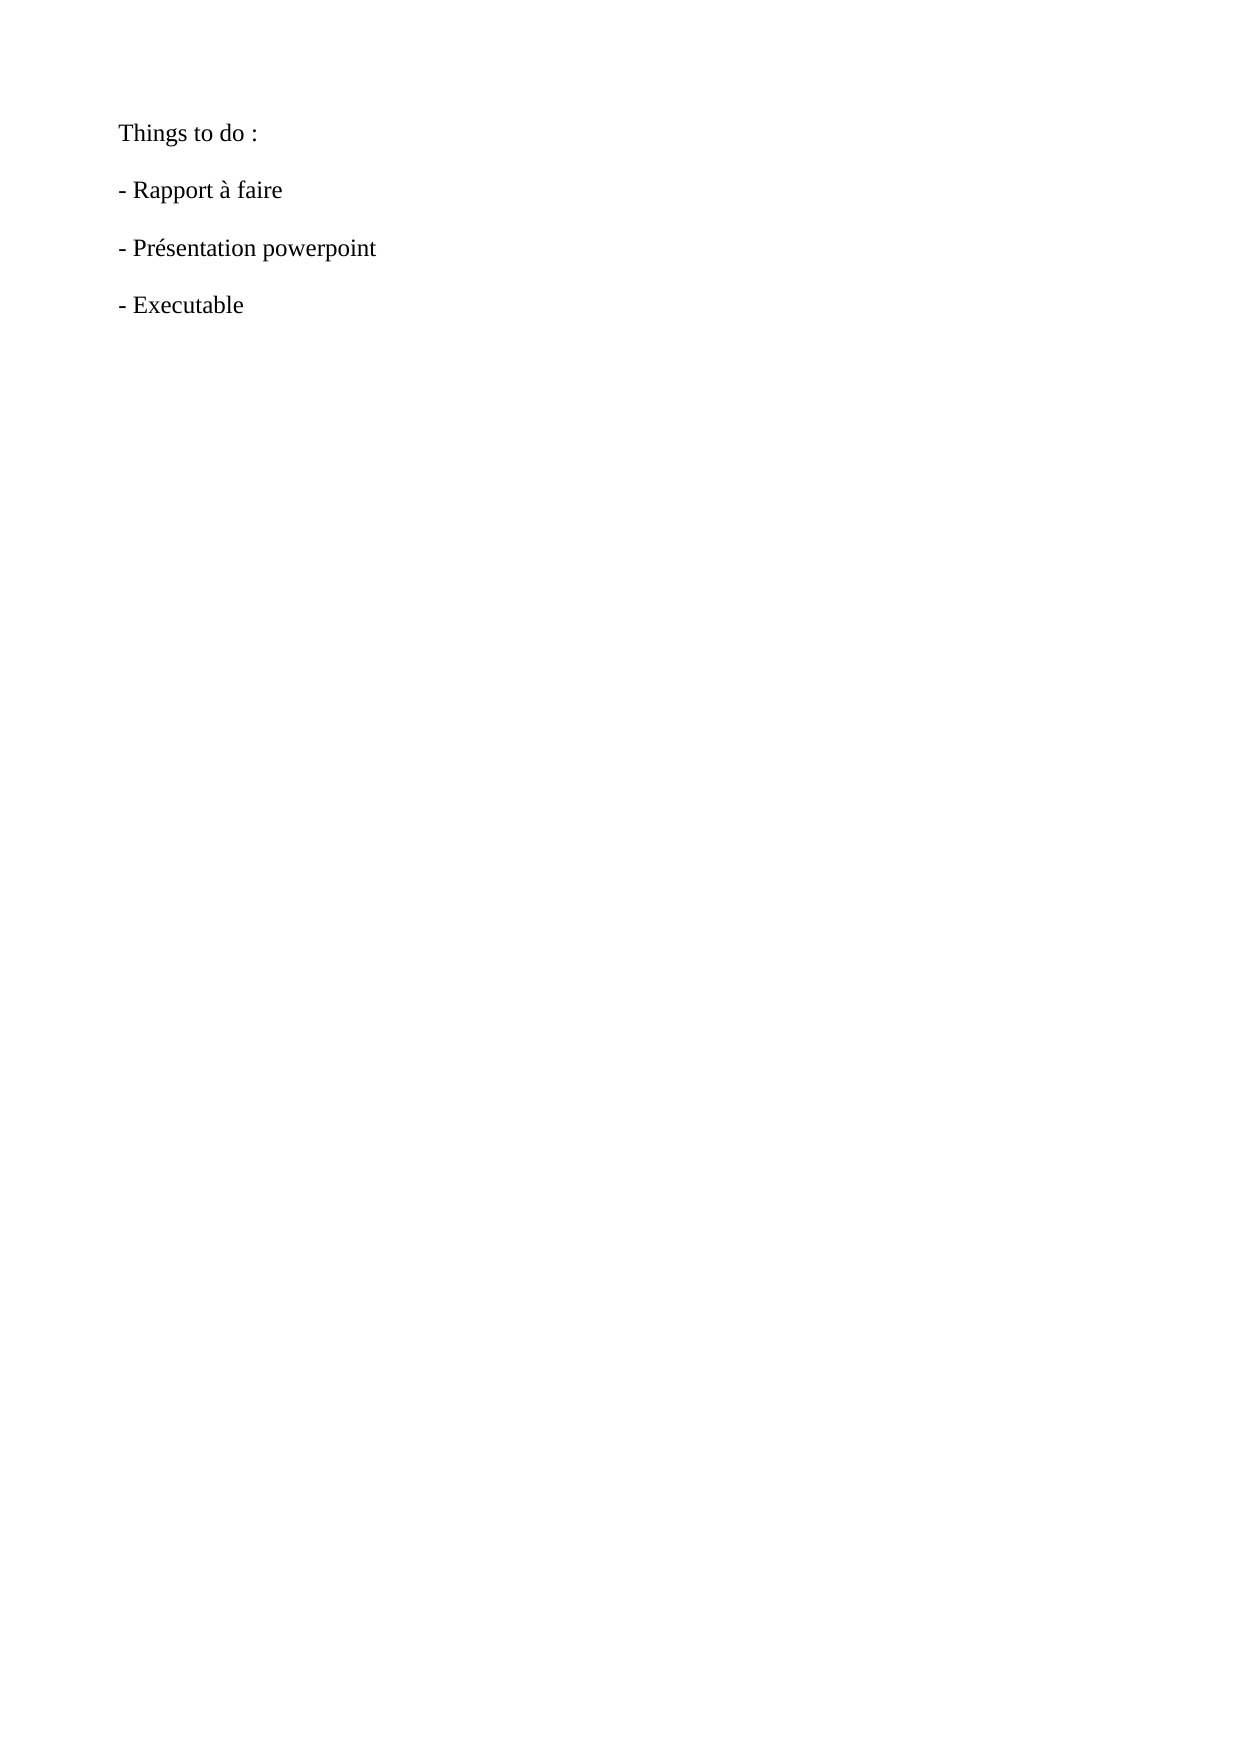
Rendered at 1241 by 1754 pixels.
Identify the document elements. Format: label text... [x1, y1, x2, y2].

text Things to do : [118, 118, 1122, 147]
text - Rapport à faire [118, 176, 1122, 204]
text - Executable [118, 291, 1122, 319]
text - Présentation powerpoint [118, 233, 1122, 262]
